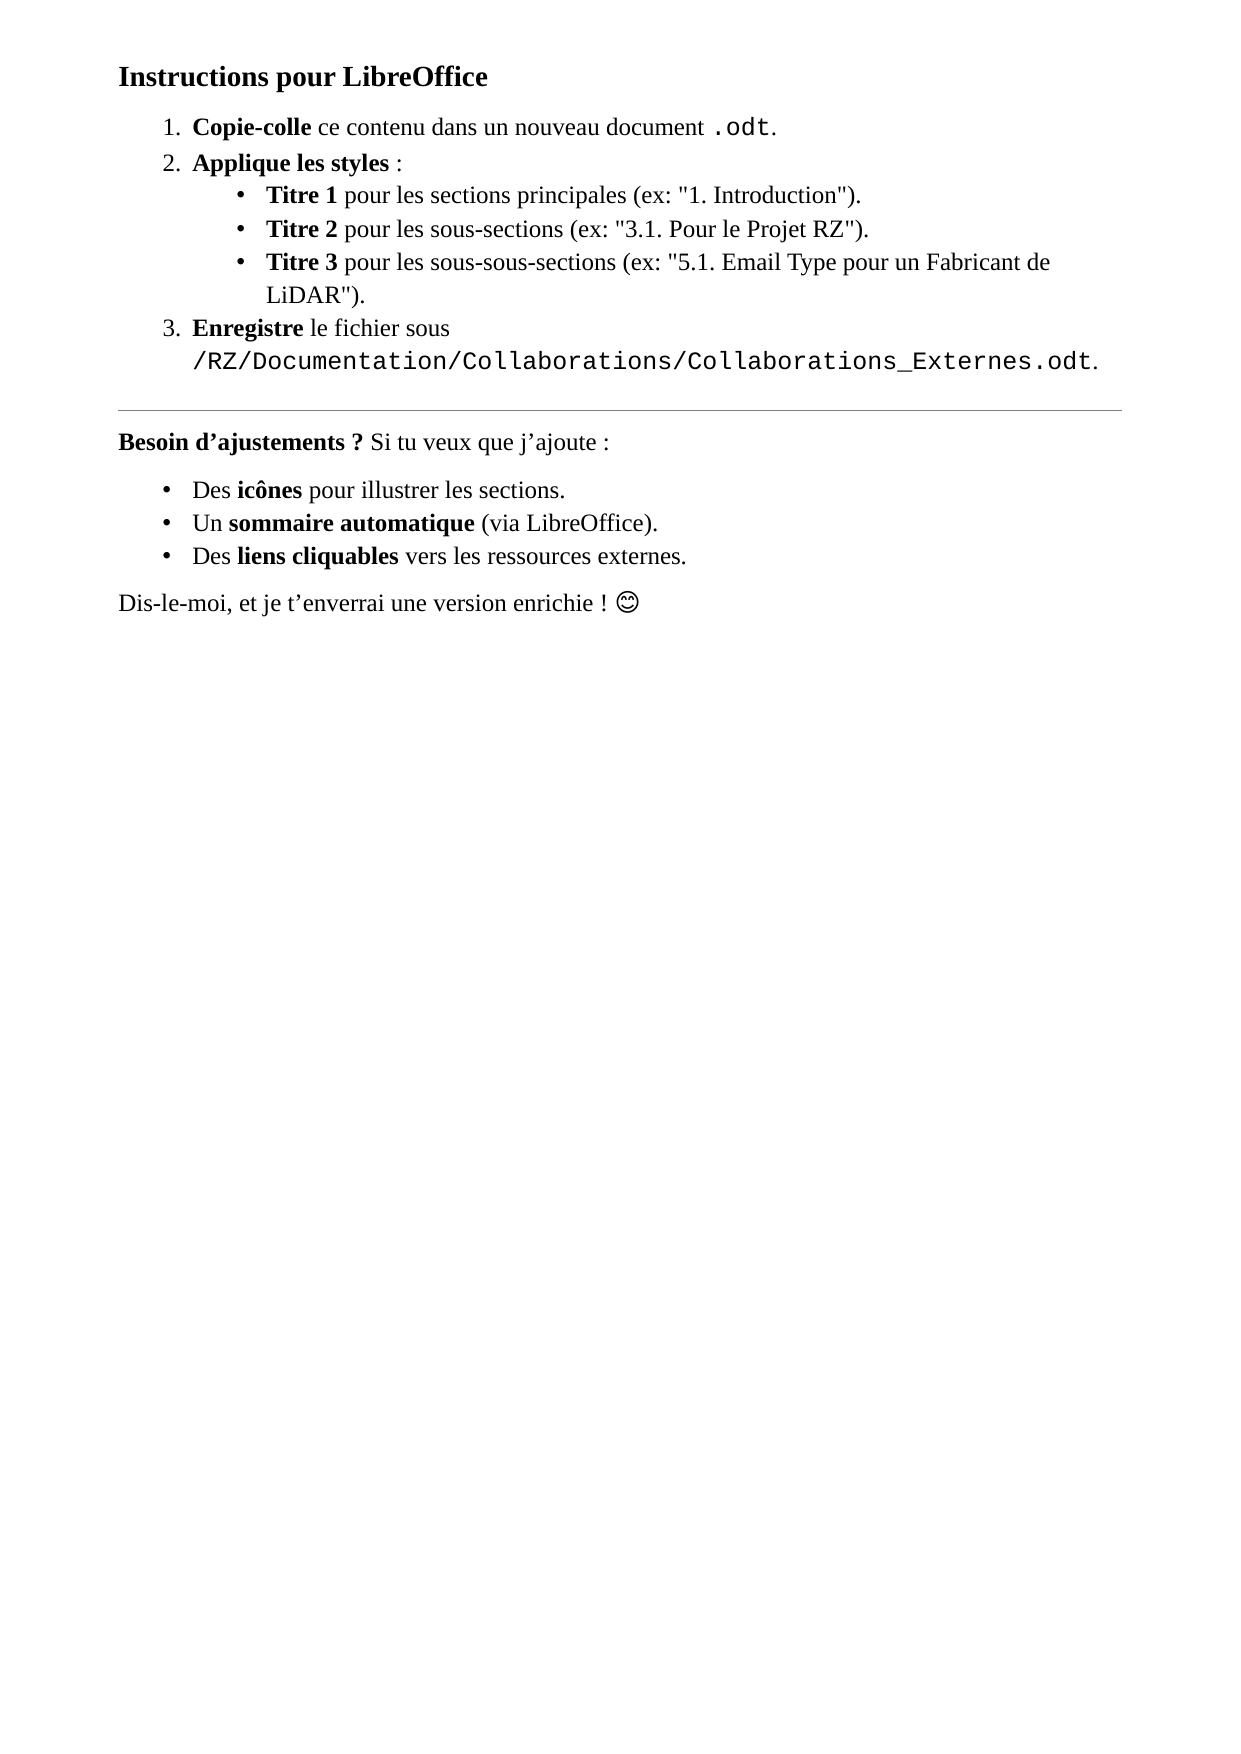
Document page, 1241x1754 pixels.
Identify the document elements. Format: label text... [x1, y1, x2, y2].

list Un sommaire automatique (via LibreOffice). [162, 508, 1122, 537]
list Applique les styles : [162, 148, 1122, 176]
list Copie-colle ce contenu dans un nouveau document .odt. [162, 112, 1122, 143]
text Dis-le-moi, et je t’enverrai une version enrichie ! 😊 [118, 588, 1122, 617]
list Des icônes pour illustrer les sections. [162, 475, 1122, 503]
list Titre 3 pour les sous-sous-sections (ex: "5.1. Email Type pour un Fabricant de LiDAR"). [236, 247, 1122, 308]
list Titre 2 pour les sous-sections (ex: "3.1. Pour le Projet RZ"). [236, 214, 1122, 242]
list Enregistre le fichier sous /RZ/Documentation/Collaborations/Collaborations_Externes.odt. [162, 313, 1122, 377]
text Besoin d’ajustements ? Si tu veux que j’ajoute : [118, 427, 1122, 456]
list Des liens cliquables vers les ressources externes. [162, 541, 1122, 569]
subtitle Instructions pour LibreOffice [118, 59, 1122, 93]
list Titre 1 pour les sections principales (ex: "1. Introduction"). [236, 181, 1122, 209]
